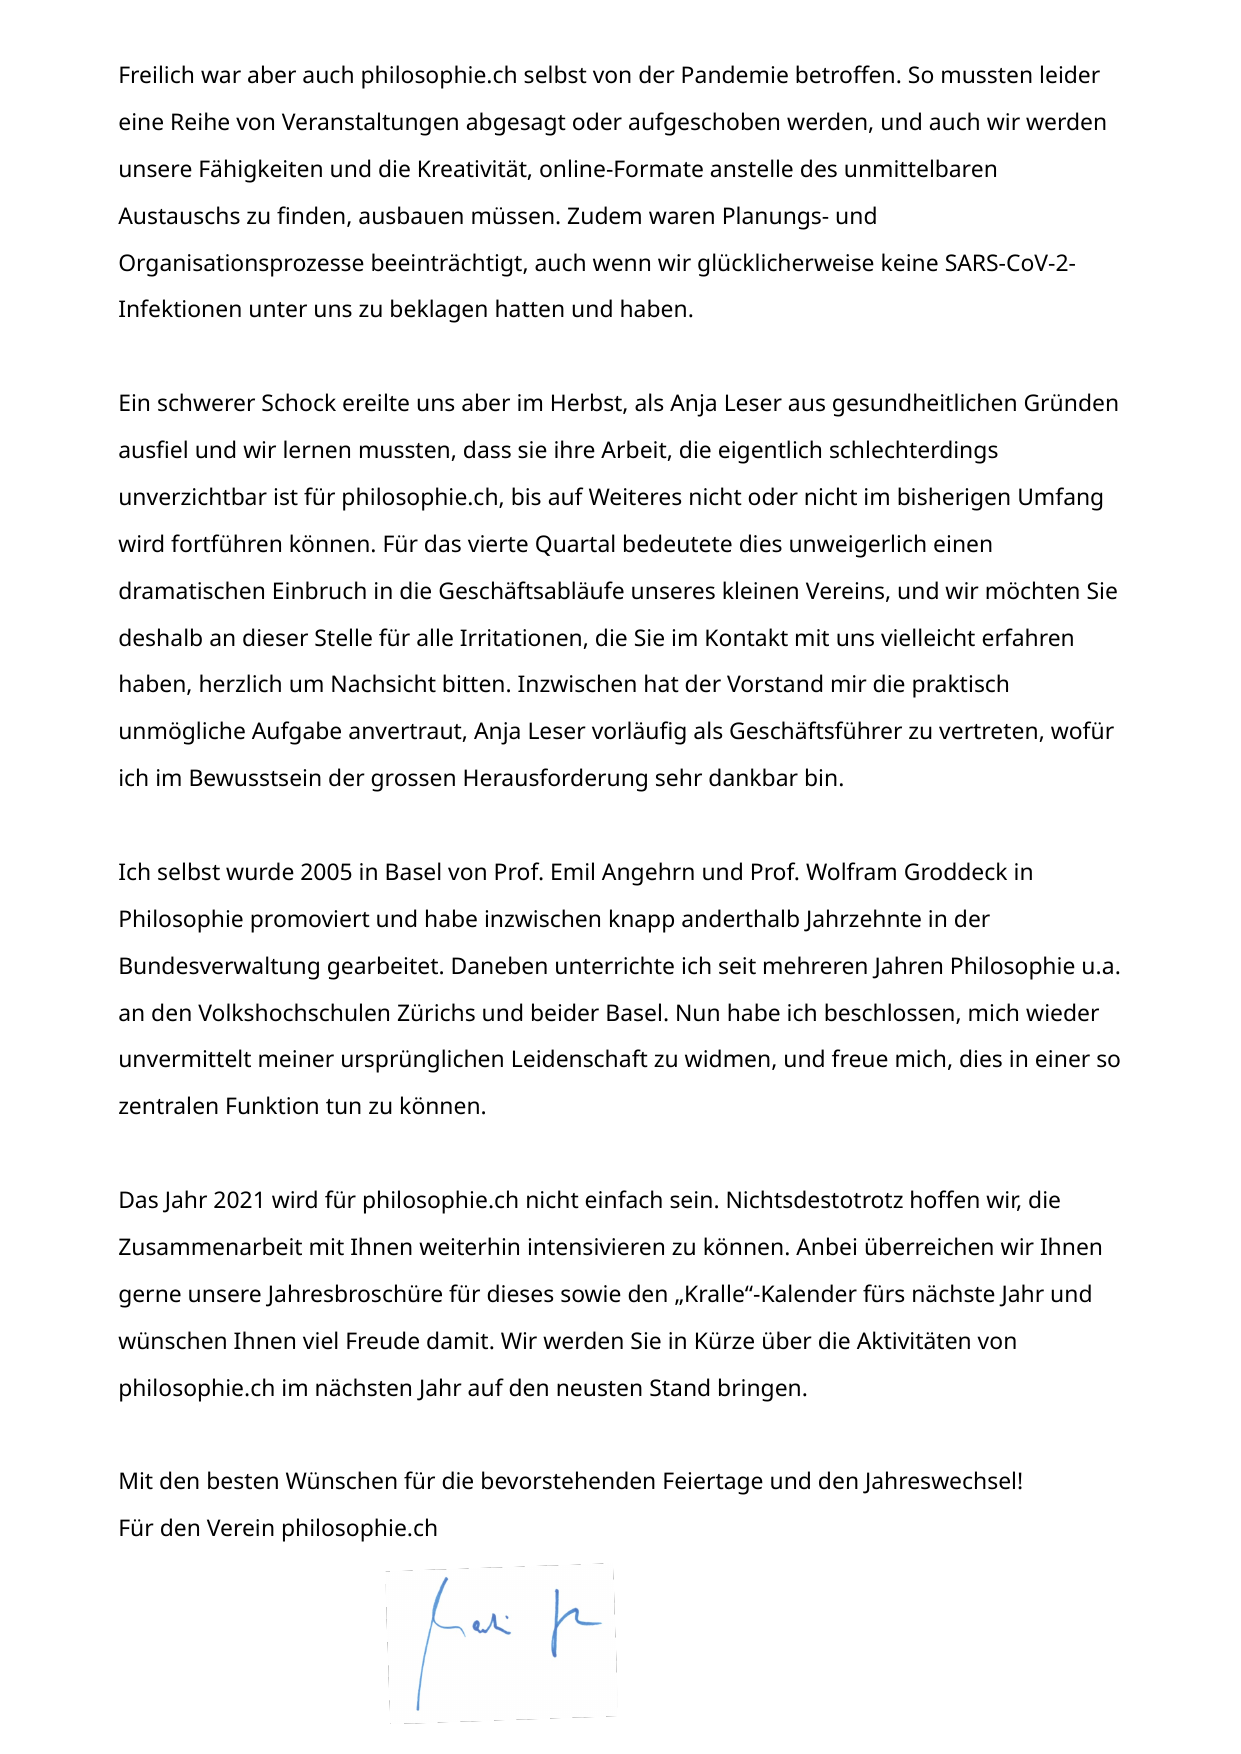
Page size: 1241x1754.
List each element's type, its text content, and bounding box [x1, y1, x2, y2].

picture [385, 1563, 618, 1724]
text Freilich war aber auch philosophie.ch selbst von der Pandemie betroffen. So mussten leider eine Reihe von Veranstaltungen abgesagt oder aufgeschoben werden, und auch wir werden unsere Fähigkeiten und die Kreativität, online-Formate anstelle des unmittelbaren Austauschs zu finden, ausbauen müssen. Zudem waren Planungs- und Organisationsprozesse beeinträchtigt, auch wenn wir glücklicherweise keine SARS-CoV-2-Infektionen unter uns zu beklagen hatten und haben. [118, 59, 1122, 325]
text Ein schwerer Schock ereilte uns aber im Herbst, als Anja Leser aus gesundheitlichen Gründen ausfiel und wir lernen mussten, dass sie ihre Arbeit, die eigentlich schlechterdings unverzichtbar ist für philosophie.ch, bis auf Weiteres nicht oder nicht im bisherigen Umfang wird fortführen können. Für das vierte Quartal bedeutete dies unweigerlich einen dramatischen Einbruch in die Geschäftsabläufe unseres kleinen Vereins, und wir möchten Sie deshalb an dieser Stelle für alle Irritationen, die Sie im Kontakt mit uns vielleicht erfahren haben, herzlich um Nachsicht bitten. Inzwischen hat der Vorstand mir die praktisch unmögliche Aufgabe anvertraut, Anja Leser vorläufig als Geschäftsführer zu vertreten, wofür ich im Bewusstsein der grossen Herausforderung sehr dankbar bin. [118, 387, 1122, 793]
text Ich selbst wurde 2005 in Basel von Prof. Emil Angehrn und Prof. Wolfram Groddeck in Philosophie promoviert und habe inzwischen knapp anderthalb Jahrzehnte in der Bundesverwaltung gearbeitet. Daneben unterrichte ich seit mehreren Jahren Philosophie u.a. an den Volkshochschulen Zürichs und beider Basel. Nun habe ich beschlossen, mich wieder unvermittelt meiner ursprünglichen Leidenschaft zu widmen, und freue mich, dies in einer so zentralen Funktion tun zu können. [118, 856, 1122, 1122]
text Mit den besten Wünschen für die bevorstehenden Feiertage und den Jahreswechsel! [118, 1465, 1122, 1497]
text Das Jahr 2021 wird für philosophie.ch nicht einfach sein. Nichtsdestotrotz hoffen wir, die Zusammenarbeit mit Ihnen weiterhin intensivieren zu können. Anbei überreichen wir Ihnen gerne unsere Jahresbroschüre für dieses sowie den „Kralle“-Kalender fürs nächste Jahr und wünschen Ihnen viel Freude damit. Wir werden Sie in Kürze über die Aktivitäten von philosophie.ch im nächsten Jahr auf den neusten Stand bringen. [118, 1184, 1122, 1403]
text Für den Verein philosophie.ch [118, 1512, 1122, 1543]
